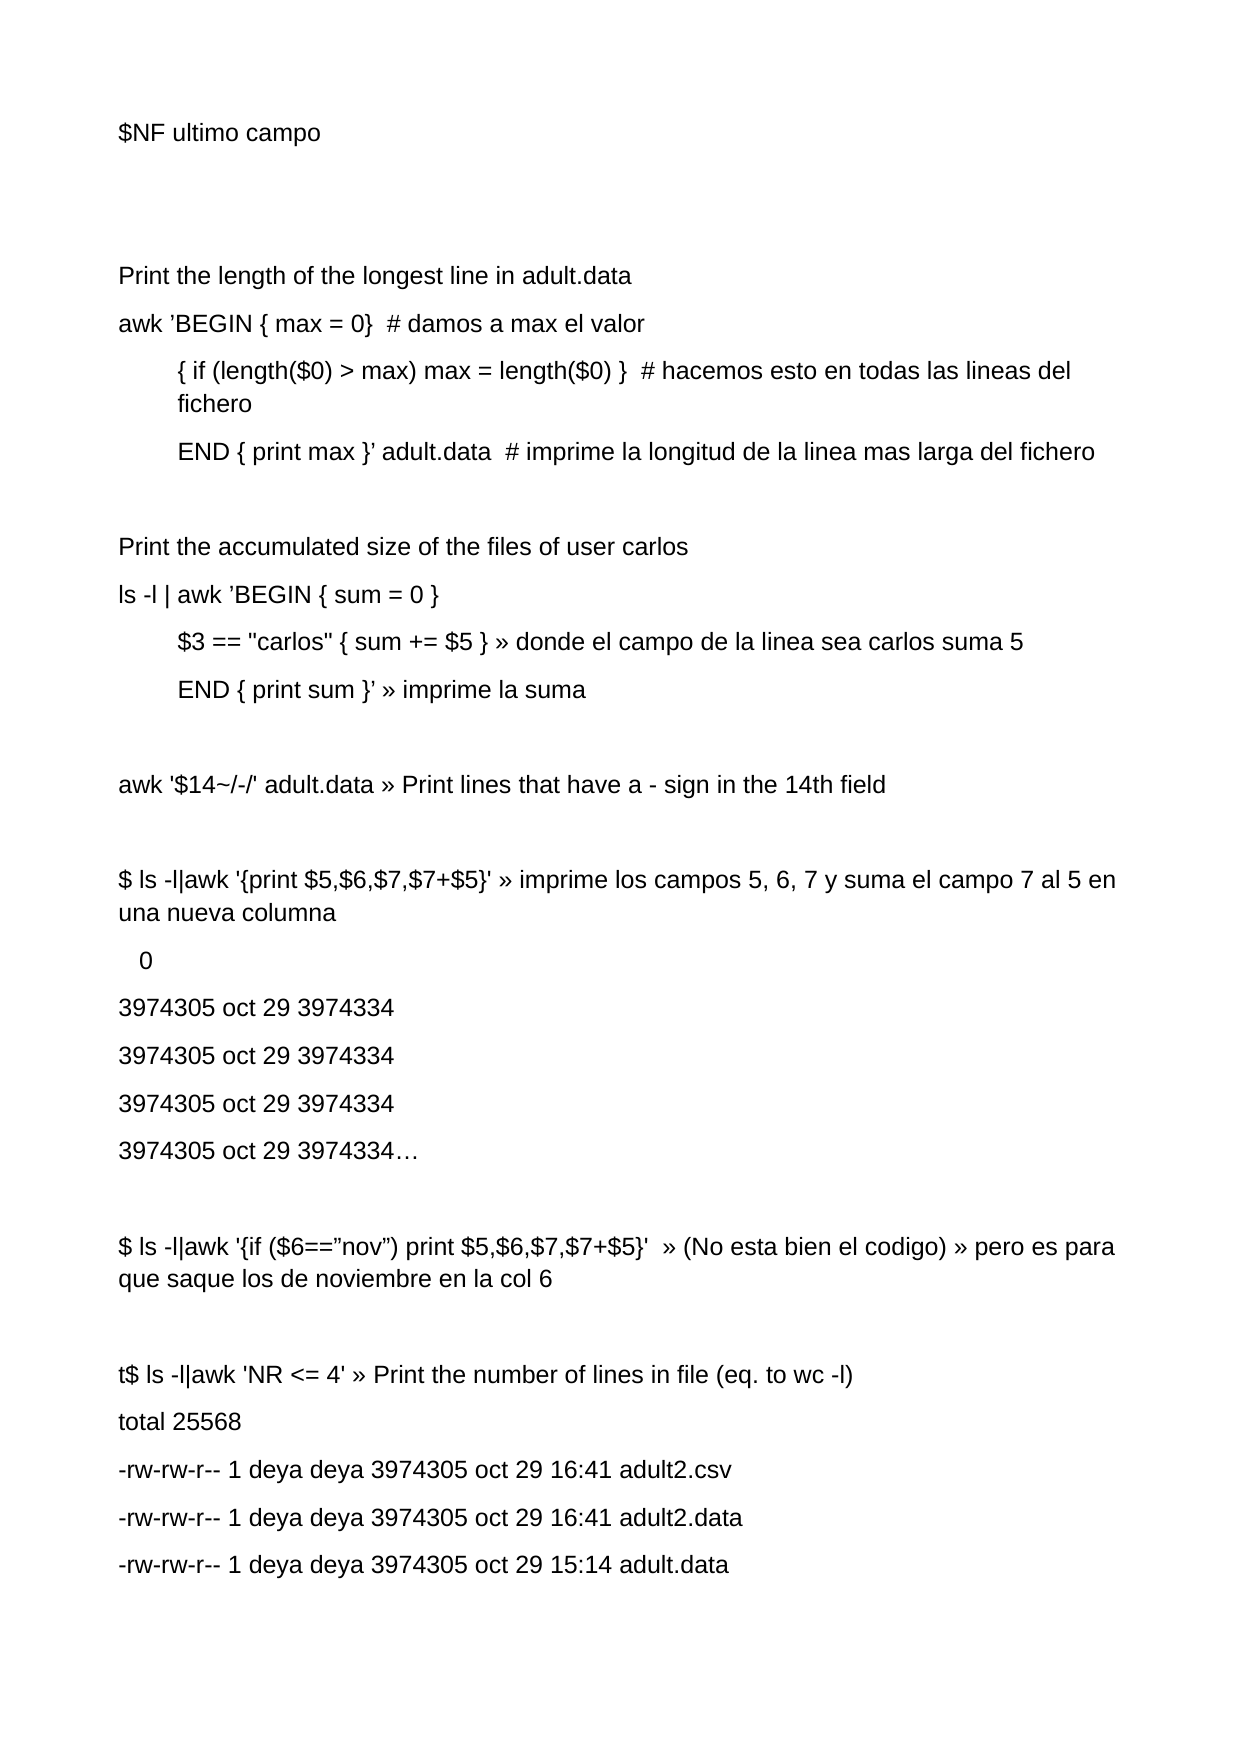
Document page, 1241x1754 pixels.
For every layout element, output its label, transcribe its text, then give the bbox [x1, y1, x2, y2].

text $ ls -l|awk '{print $5,$6,$7,$7+$5}' » imprime los campos 5, 6, 7 y suma el campo 7 al 5 en una nueva columna [118, 865, 1122, 927]
text -rw-rw-r-- 1 deya deya 3974305 oct 29 15:14 adult.data [118, 1550, 1122, 1579]
text total 25568 [118, 1407, 1122, 1436]
text $NF ultimo campo [118, 118, 1122, 147]
text END { print max }’ adult.data # imprime la longitud de la linea mas larga del fichero [177, 437, 1122, 466]
text $ ls -l|awk '{if ($6==”nov”) print $5,$6,$7,$7+$5}' » (No esta bien el codigo) » pero es para que saque los de noviembre en la col 6 [118, 1231, 1122, 1293]
text 3974305 oct 29 3974334 [118, 1041, 1122, 1070]
text ls -l | awk ’BEGIN { sum = 0 } [118, 579, 1122, 608]
text { if (length($0) > max) max = length($0) } # hacemos esto en todas las lineas del fichero [177, 356, 1122, 418]
text awk '$14~/-/' adult.data » Print lines that have a - sign in the 14th field [118, 770, 1122, 799]
text $3 == "carlos" { sum += $5 } » donde el campo de la linea sea carlos suma 5 [177, 627, 1122, 656]
text 3974305 oct 29 3974334 [118, 993, 1122, 1022]
text END { print sum }’ » imprime la suma [177, 675, 1122, 703]
text t$ ls -l|awk 'NR <= 4' » Print the number of lines in file (eq. to wc -l) [118, 1360, 1122, 1388]
text 3974305 oct 29 3974334… [118, 1136, 1122, 1165]
text 0 [118, 946, 1122, 974]
text Print the length of the longest line in adult.data [118, 261, 1122, 290]
text -rw-rw-r-- 1 deya deya 3974305 oct 29 16:41 adult2.csv [118, 1455, 1122, 1484]
text awk ’BEGIN { max = 0} # damos a max el valor [118, 308, 1122, 337]
text -rw-rw-r-- 1 deya deya 3974305 oct 29 16:41 adult2.data [118, 1502, 1122, 1531]
text Print the accumulated size of the files of user carlos [118, 532, 1122, 561]
text 3974305 oct 29 3974334 [118, 1089, 1122, 1117]
